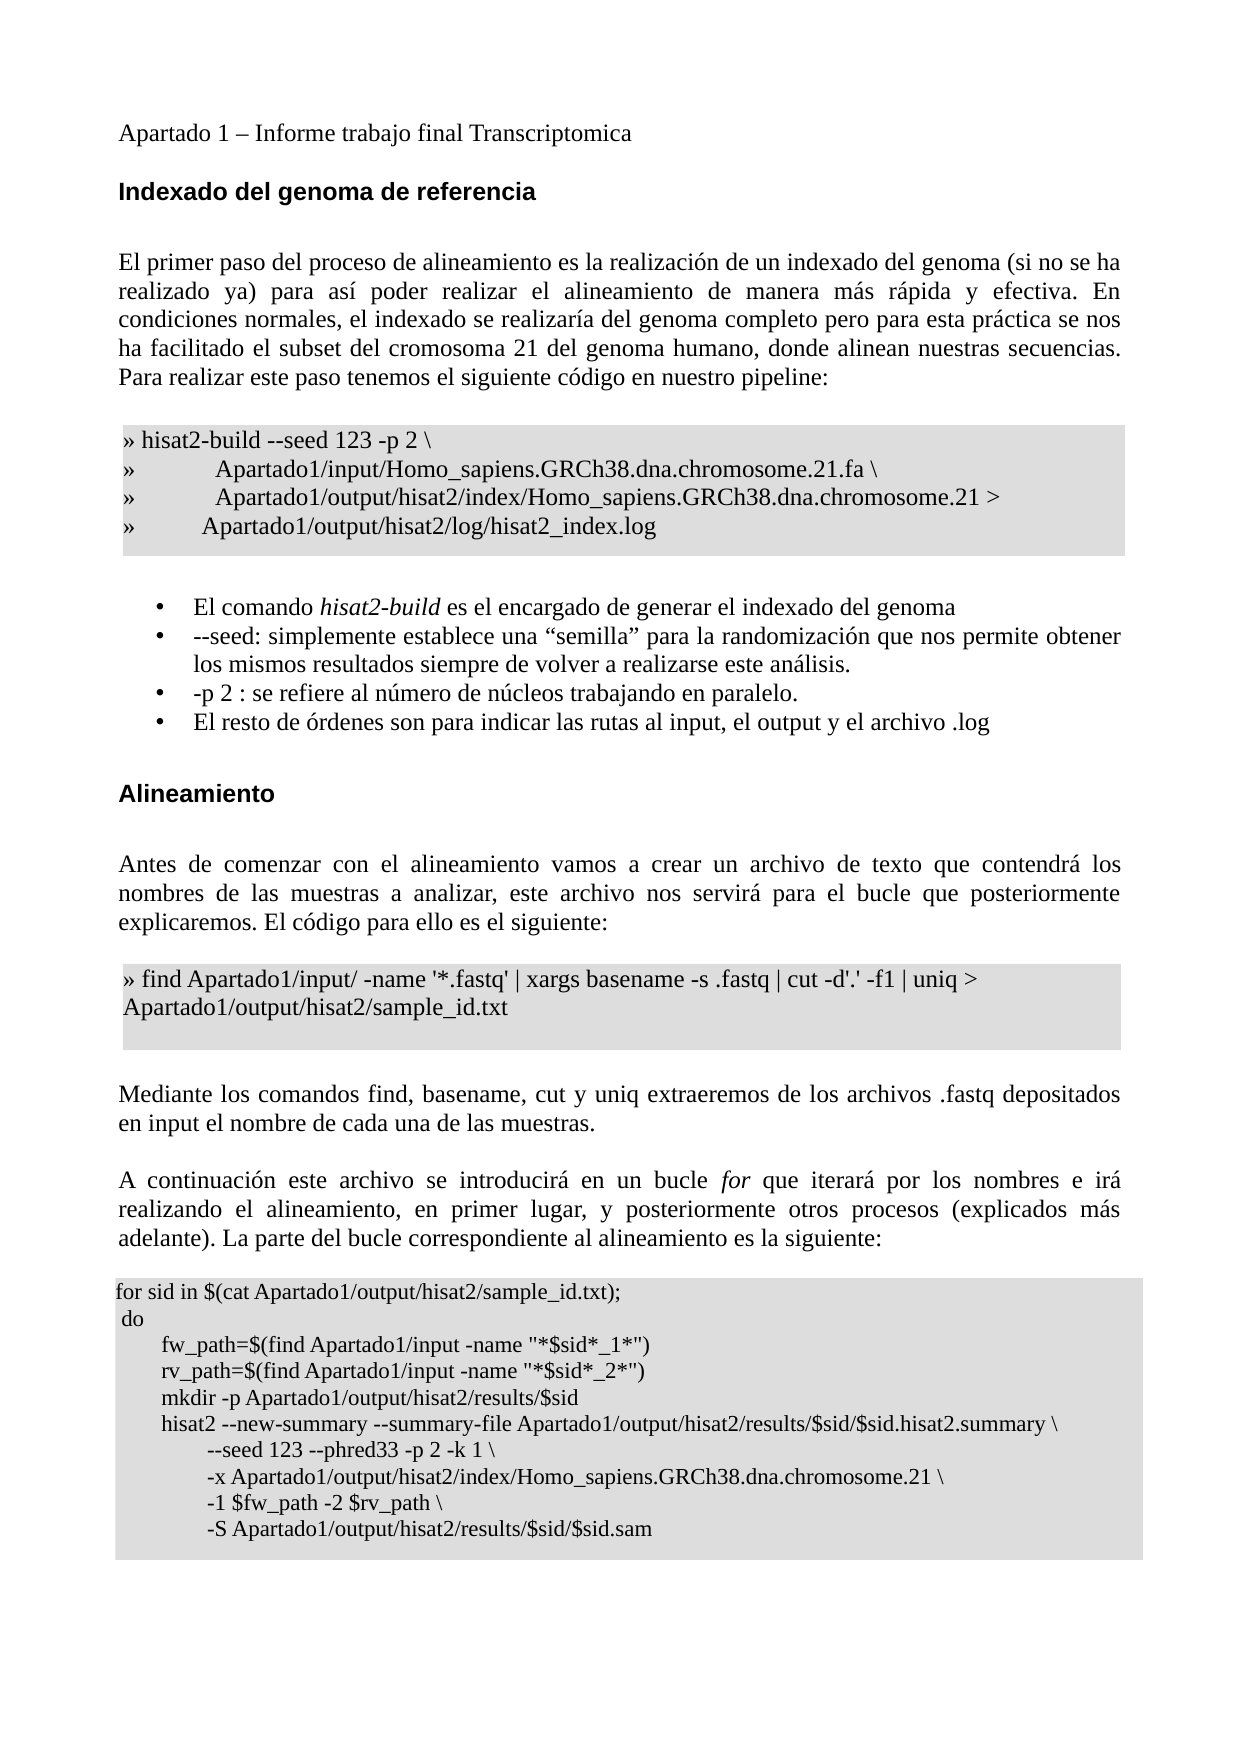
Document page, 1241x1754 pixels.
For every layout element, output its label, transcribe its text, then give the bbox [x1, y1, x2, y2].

text El primer paso del proceso de alineamiento es la realización de un indexado del genoma (si no se ha realizado ya) para así poder realizar el alineamiento de manera más rápida y efectiva. En condiciones normales, el indexado se realizaría del genoma completo pero para esta práctica se nos ha facilitado el subset del cromosoma 21 del genoma humano, donde alinean nuestras secuencias. Para realizar este paso tenemos el siguiente código en nuestro pipeline: [118, 247, 1122, 391]
list El comando hisat2-build es el encargado de generar el indexado del genoma [156, 592, 1122, 621]
subtitle Alineamiento [118, 779, 1122, 808]
text Mediante los comandos find, basename, cut y uniq extraeremos de los archivos .fastq depositados en input el nombre de cada una de las muestras. [118, 1079, 1122, 1137]
list -p 2 : se refiere al número de núcleos trabajando en paralelo. [156, 678, 1122, 707]
text A continuación este archivo se introducirá en un bucle for que iterará por los nombres e irá realizando el alineamiento, en primer lugar, y posteriormente otros procesos (explicados más adelante). La parte del bucle correspondiente al alineamiento es la siguiente: [118, 1165, 1122, 1252]
list --seed: simplemente establece una “semilla” para la randomización que nos permite obtener los mismos resultados siempre de volver a realizarse este análisis. [156, 621, 1122, 678]
text Antes de comenzar con el alineamiento vamos a crear un archivo de texto que contendrá los nombres de las muestras a analizar, este archivo nos servirá para el bucle que posteriormente explicaremos. El código para ello es el siguiente: [118, 849, 1122, 935]
list El resto de órdenes son para indicar las rutas al input, el output y el archivo .log [156, 707, 1122, 736]
subtitle Indexado del genoma de referencia [118, 177, 1122, 206]
